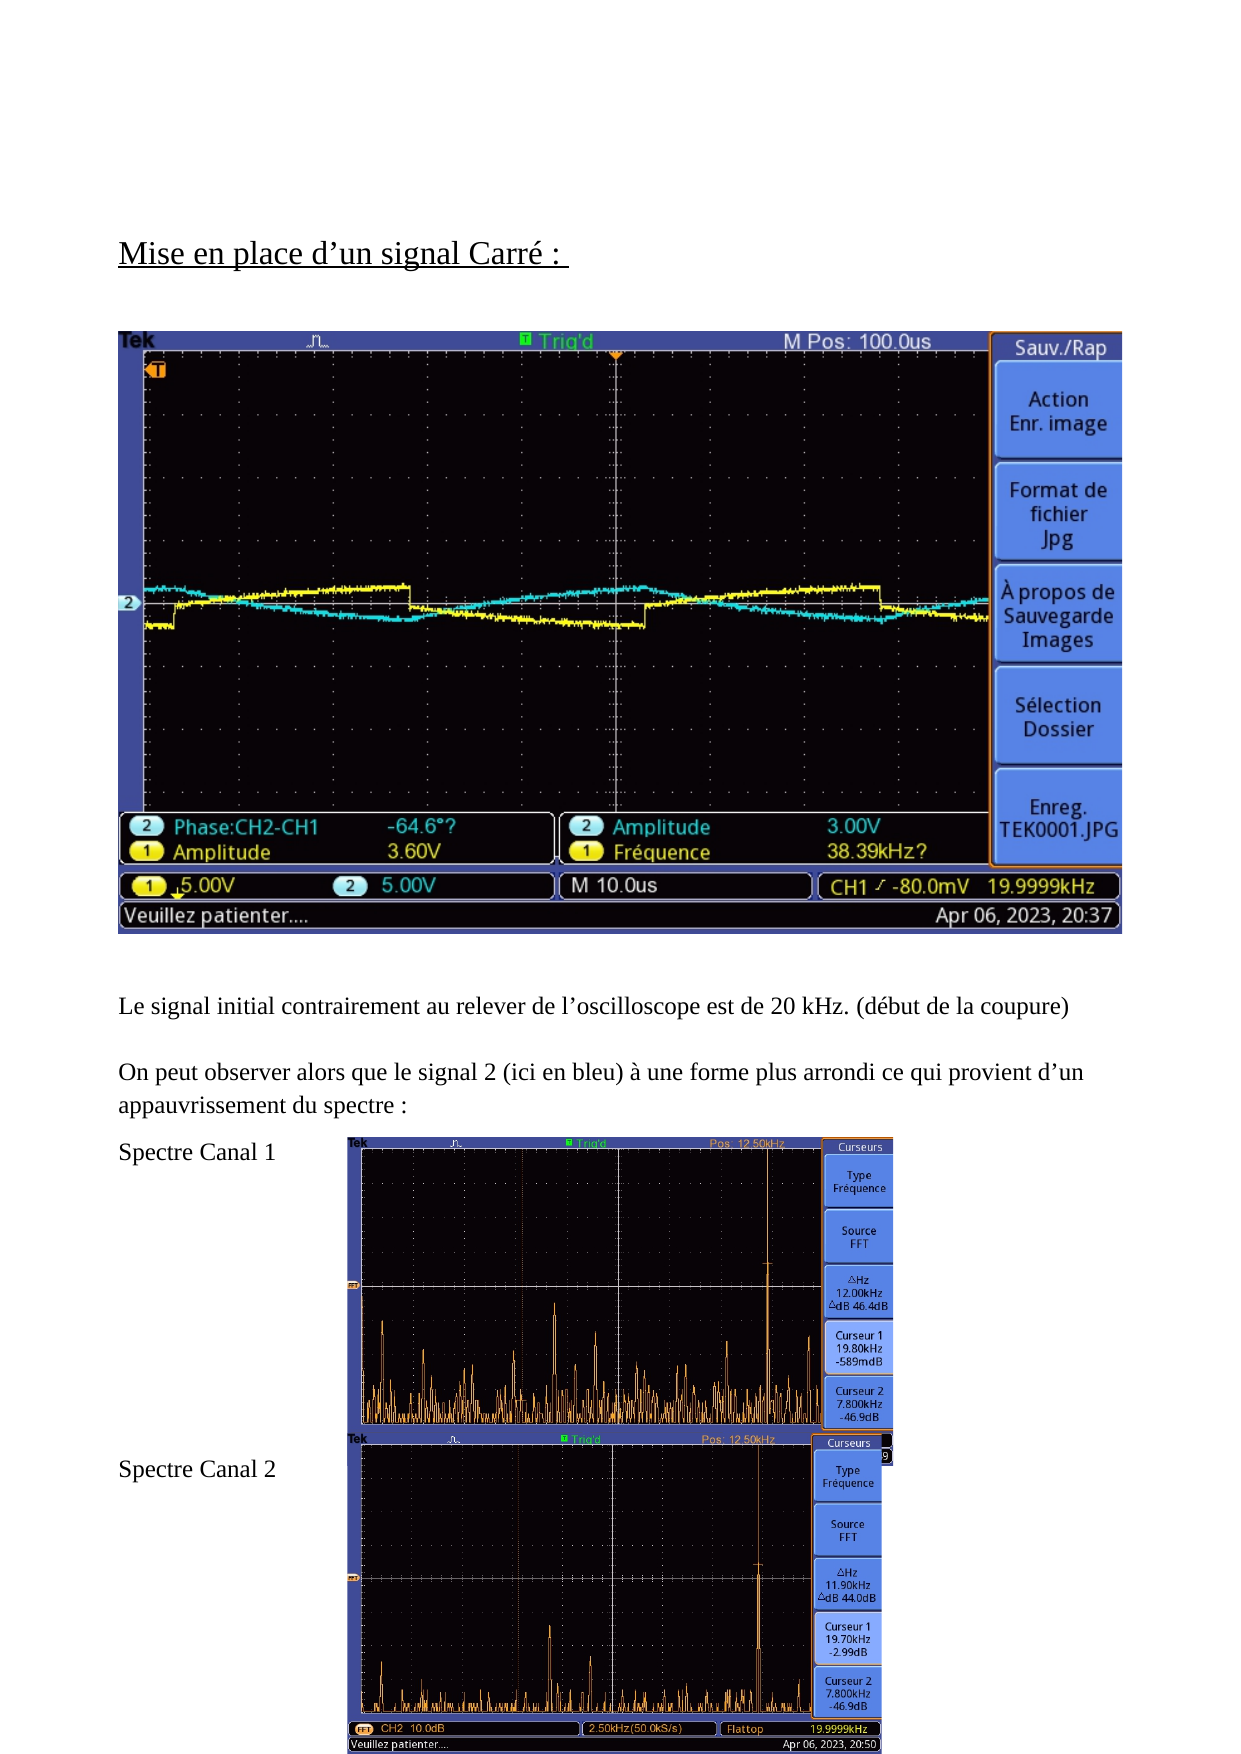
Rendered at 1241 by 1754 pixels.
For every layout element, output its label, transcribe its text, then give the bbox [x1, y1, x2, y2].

text [882, 1454, 1122, 1482]
text [894, 1137, 1122, 1166]
picture [118, 331, 1123, 934]
picture [347, 1137, 894, 1754]
text Le signal initial contrairement au relever de l’oscilloscope est de 20 kHz. (début de la coupure) On peut observer alors que le signal 2 (ici en bleu) à une forme plus arrondi ce qui provient d’un appauvrissement du spectre : [118, 991, 1122, 1119]
text Spectre Canal 1 [118, 1137, 347, 1166]
text Spectre Canal 2 [118, 1454, 347, 1482]
text Mise en place d’un signal Carré : [118, 233, 1122, 271]
